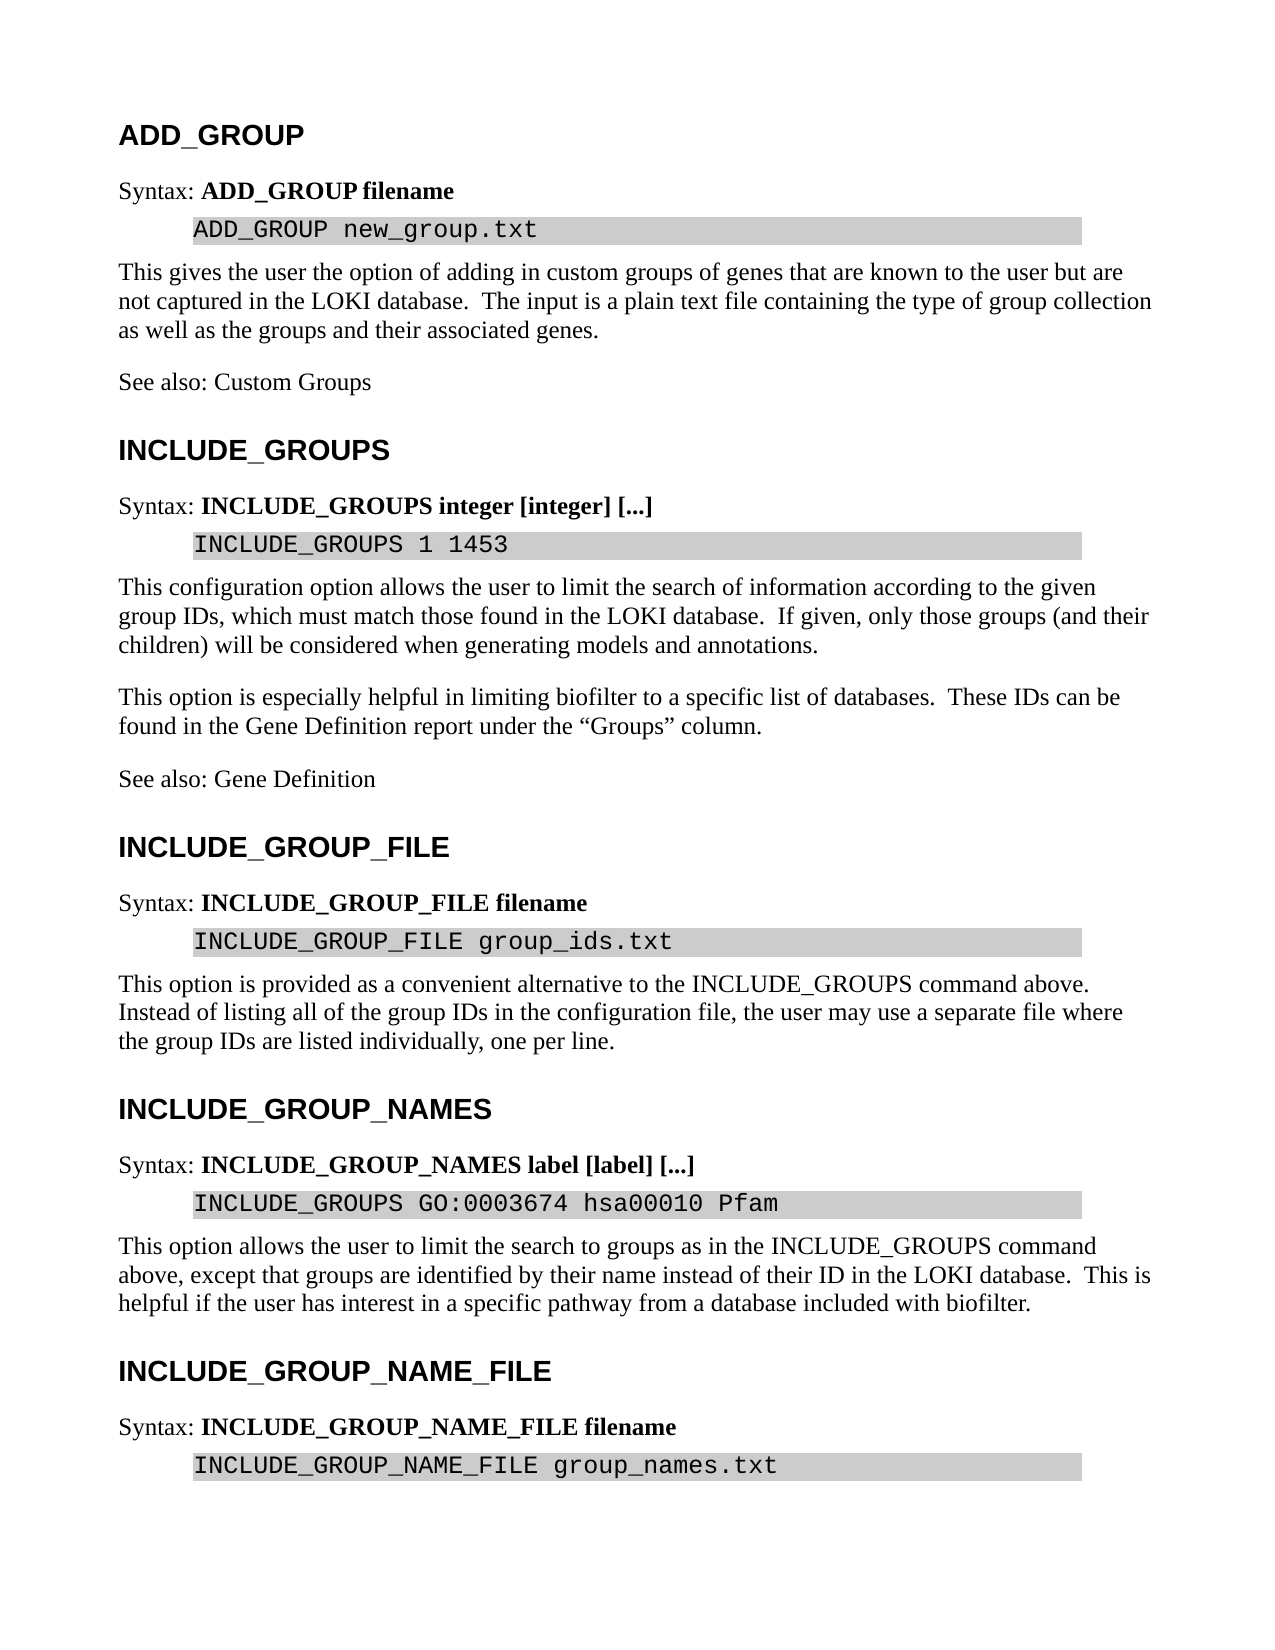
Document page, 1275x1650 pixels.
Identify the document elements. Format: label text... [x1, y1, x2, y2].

text This configuration option allows the user to limit the search of information according to the given group IDs, which must match those found in the LOKI database. If given, only those groups (and their children) will be considered when generating models and annotations. [118, 572, 1157, 658]
text Syntax: INCLUDE_GROUP_NAMES label [label] [...] [118, 1150, 1157, 1179]
text Syntax: ADD_GROUP filename [118, 176, 1157, 205]
text See also: Gene Definition [118, 764, 1157, 793]
subtitle ADD_GROUP [118, 118, 1157, 152]
text INCLUDE_GROUP_NAME_FILE group_names.txt [193, 1453, 1082, 1481]
subtitle INCLUDE_GROUP_FILE [118, 829, 1157, 863]
text INCLUDE_GROUPS 1 1453 [193, 532, 1082, 560]
text This option allows the user to limit the search to groups as in the INCLUDE_GROUPS command above, except that groups are identified by their name instead of their ID in the LOKI database. This is helpful if the user has interest in a specific pathway from a database included with biofilter. [118, 1231, 1157, 1317]
text This option is provided as a convenient alternative to the INCLUDE_GROUPS command above. Instead of listing all of the group IDs in the configuration file, the user may use a separate file where the group IDs are listed individually, one per line. [118, 969, 1157, 1055]
text This gives the user the option of adding in custom groups of genes that are known to the user but are not captured in the LOKI database. The input is a plain text file containing the type of group collection as well as the groups and their associated genes. [118, 257, 1157, 343]
subtitle INCLUDE_GROUPS [118, 433, 1157, 467]
text Syntax: INCLUDE_GROUPS integer [integer] [...] [118, 491, 1157, 520]
text INCLUDE_GROUPS GO:0003674 hsa00010 Pfam [193, 1191, 1082, 1219]
text Syntax: INCLUDE_GROUP_NAME_FILE filename [118, 1412, 1157, 1441]
text Syntax: INCLUDE_GROUP_FILE filename [118, 888, 1157, 916]
text This option is especially helpful in limiting biofilter to a specific list of databases. These IDs can be found in the Gene Definition report under the “Groups” column. [118, 682, 1157, 740]
text ADD_GROUP new_group.txt [193, 217, 1082, 245]
text INCLUDE_GROUP_FILE group_ids.txt [193, 928, 1082, 957]
subtitle INCLUDE_GROUP_NAME_FILE [118, 1354, 1157, 1388]
subtitle INCLUDE_GROUP_NAMES [118, 1092, 1157, 1125]
text See also: Custom Groups [118, 367, 1157, 396]
